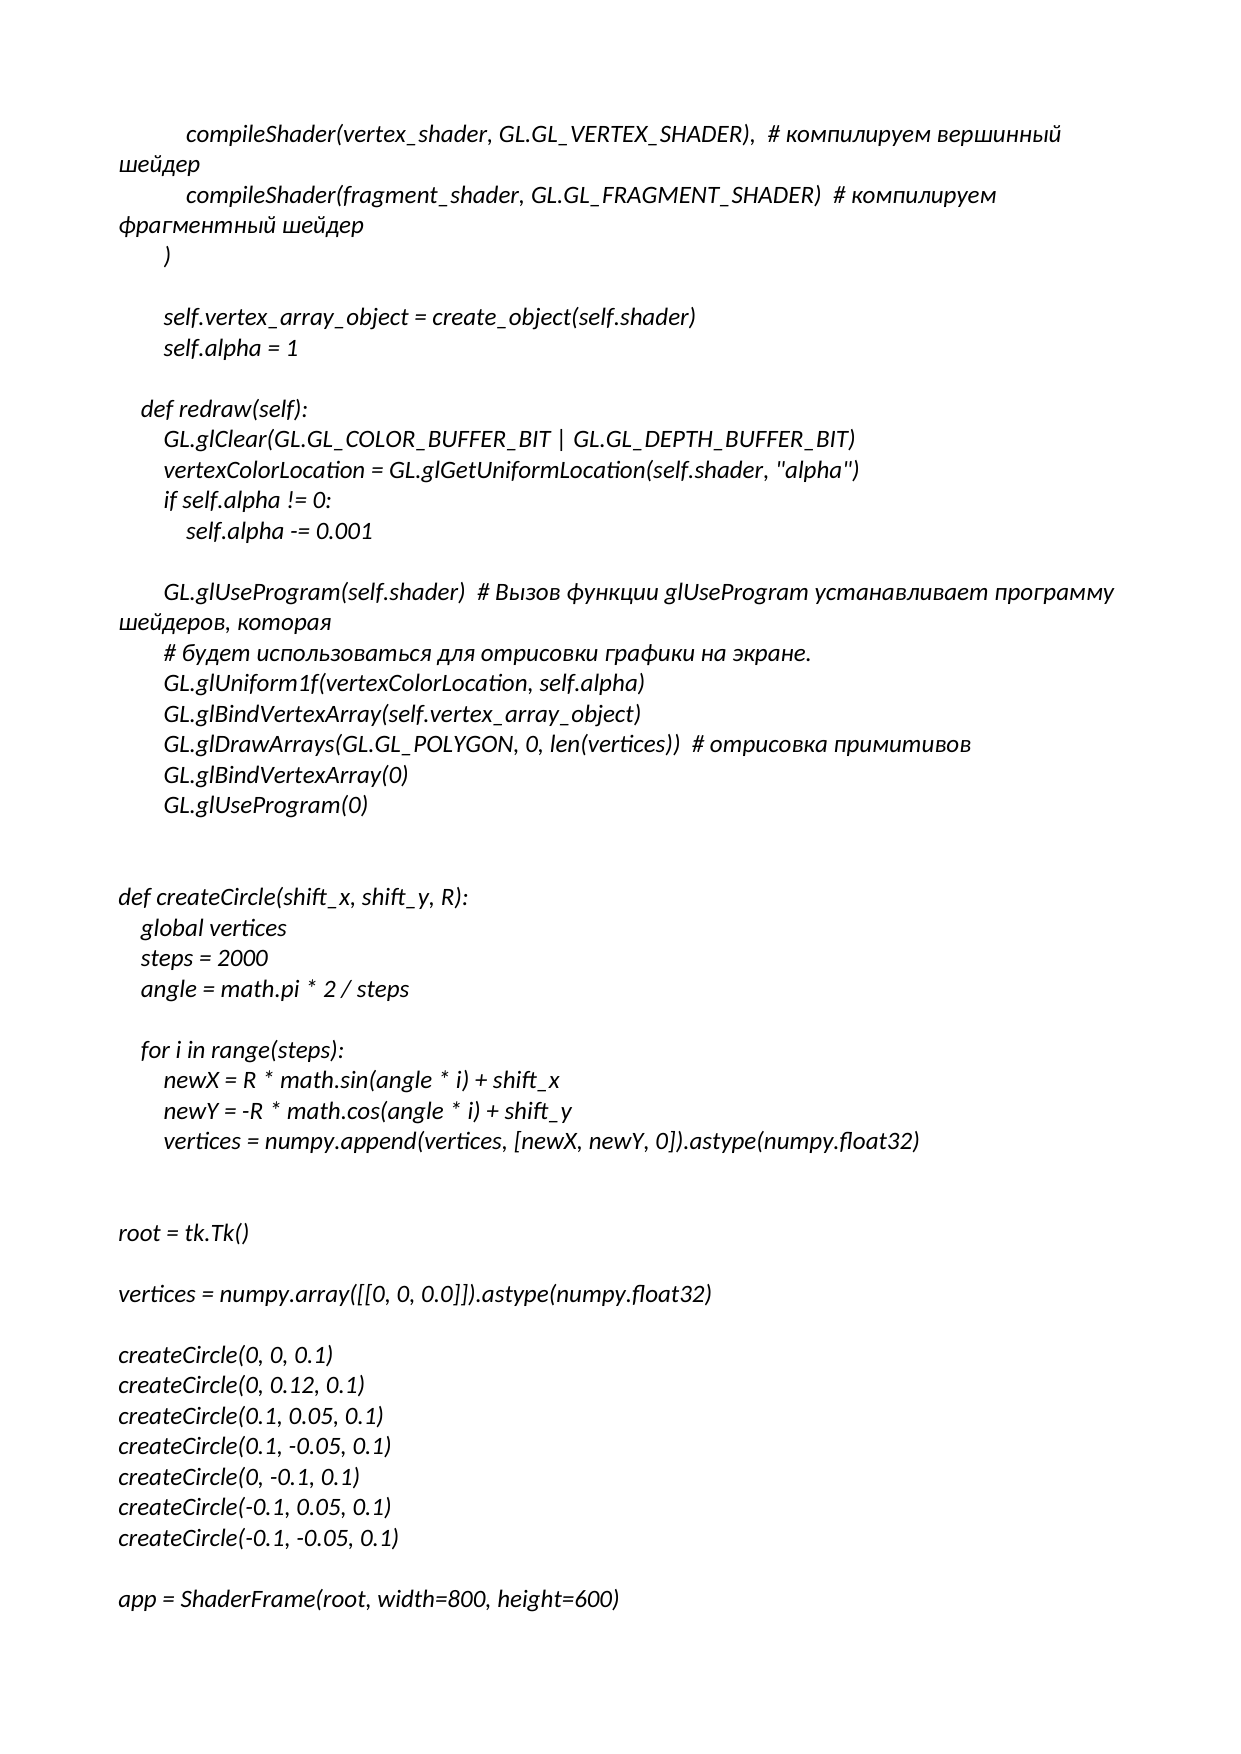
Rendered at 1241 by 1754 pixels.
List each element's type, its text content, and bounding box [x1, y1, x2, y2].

text compileShader(vertex_shader, GL.GL_VERTEX_SHADER), # компилируем вершинный шейдер compileShader(fragment_shader, GL.GL_FRAGMENT_SHADER) # компилируем фрагментный шейдер ) self.vertex_array_object = create_object(self.shader) self.alpha = 1 def redraw(self): GL.glClear(GL.GL_COLOR_BUFFER_BIT | GL.GL_DEPTH_BUFFER_BIT) vertexColorLocation = GL.glGetUniformLocation(self.shader, "alpha") if self.alpha != 0: self.alpha -= 0.001 GL.glUseProgram(self.shader) # Вызов функции glUseProgram устанавливает программу шейдеров, которая # будет использоваться для отрисовки графики на экране. GL.glUniform1f(vertexColorLocation, self.alpha) GL.glBindVertexArray(self.vertex_array_object) GL.glDrawArrays(GL.GL_POLYGON, 0, len(vertices)) # отрисовка примитивов GL.glBindVertexArray(0) GL.glUseProgram(0) def createCircle(shift_x, shift_y, R): global vertices steps = 2000 angle = math.pi * 2 / steps for i in range(steps): newX = R * math.sin(angle * i) + shift_x newY = -R * math.cos(angle * i) + shift_y vertices = numpy.append(vertices, [newX, newY, 0]).astype(numpy.float32) root = tk.Tk() vertices = numpy.array([[0, 0, 0.0]]).astype(numpy.float32) createCircle(0, 0, 0.1) createCircle(0, 0.12, 0.1) createCircle(0.1, 0.05, 0.1) createCircle(0.1, -0.05, 0.1) createCircle(0, -0.1, 0.1) createCircle(-0.1, 0.05, 0.1) createCircle(-0.1, -0.05, 0.1) app = ShaderFrame(root, width=800, height=600) [118, 118, 1122, 1614]
